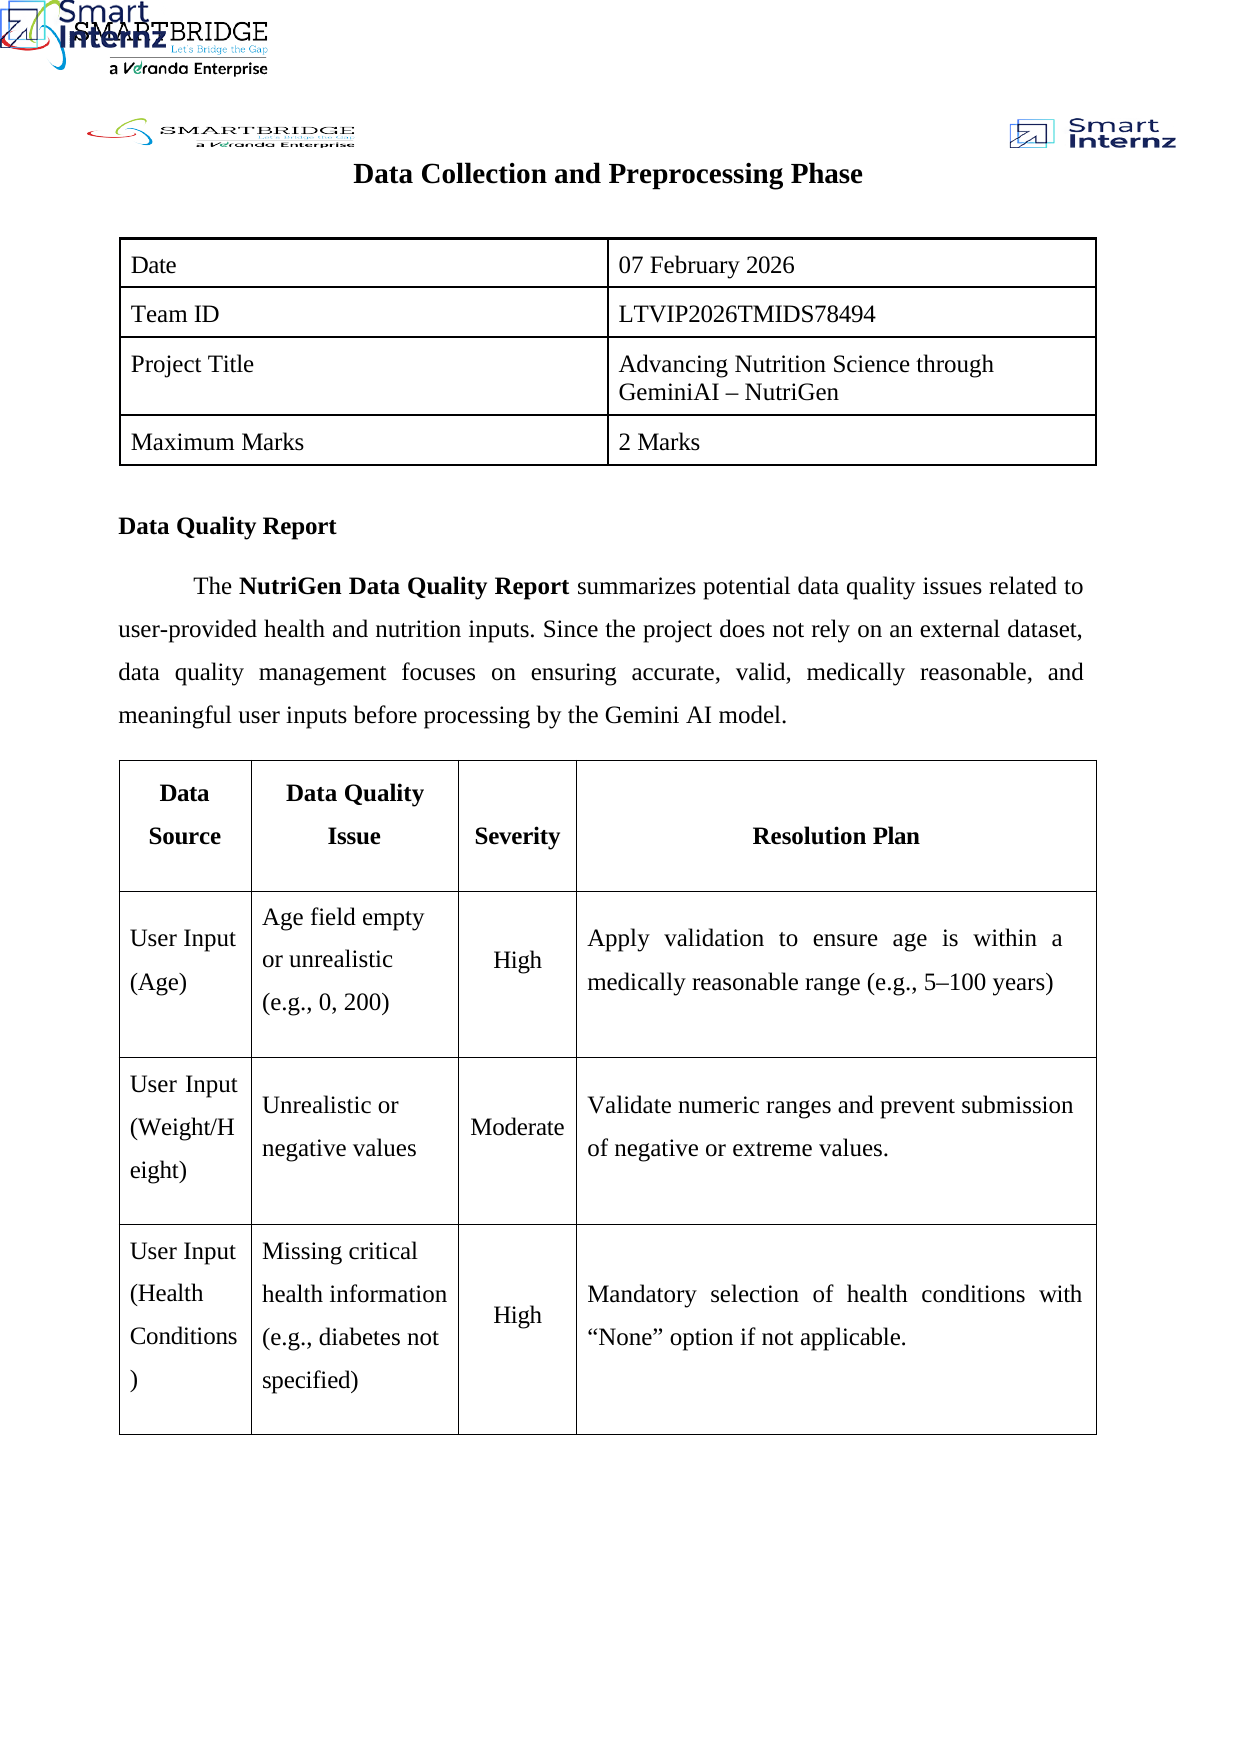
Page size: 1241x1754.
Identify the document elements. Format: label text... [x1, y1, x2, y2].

table_header 07 February 2026 [609, 240, 1095, 286]
table_header Resolution Plan [577, 761, 1096, 891]
table_cell User Input (Age) [120, 892, 251, 1057]
table_cell Unrealistic or negative values [252, 1058, 458, 1224]
table_cell High [459, 892, 576, 1057]
title Data Collection and Preprocessing Phase [118, 156, 1098, 189]
text Data Quality Report [118, 511, 1122, 539]
text The NutriGen Data Quality Report summarizes potential data quality issues related to user-provided health and nutrition inputs. Since the project does not rely on an external dataset, data quality management focuses on ensuring accurate, valid, medically reasonable, and meaningful user inputs before processing by the Gemini AI model. [118, 571, 1084, 729]
picture [1009, 118, 1176, 148]
table_cell Moderate [459, 1058, 576, 1224]
picture [0, 0, 268, 77]
table_cell Missing critical health information (e.g., diabetes not specified) [252, 1225, 458, 1434]
picture [87, 118, 355, 148]
table_cell User Input (Health Conditions ) [120, 1225, 251, 1434]
table_header Data Quality Issue [252, 761, 458, 891]
table_cell Project Title [121, 338, 607, 414]
table_cell 2 Marks [609, 416, 1095, 464]
table_cell Maximum Marks [121, 416, 607, 464]
table_header Severity [459, 761, 576, 891]
table_cell Validate numeric ranges and prevent submission of negative or extreme values. [577, 1058, 1096, 1224]
table_cell Team ID [121, 288, 607, 336]
table_header Data Source [120, 761, 251, 891]
table_cell User Input (Weight/H eight) [120, 1058, 251, 1224]
table_cell Age field empty or unrealistic (e.g., 0, 200) [252, 892, 458, 1057]
table_cell High [459, 1225, 576, 1434]
table_header Date [121, 240, 607, 286]
table_cell Apply validation to ensure age is within a medically reasonable range (e.g., 5–100 years) [577, 892, 1096, 1057]
table_cell Mandatory selection of health conditions with “None” option if not applicable. [577, 1225, 1096, 1434]
table_cell Advancing Nutrition Science through GeminiAI – NutriGen [609, 338, 1095, 414]
table_cell LTVIP2026TMIDS78494 [609, 288, 1095, 336]
